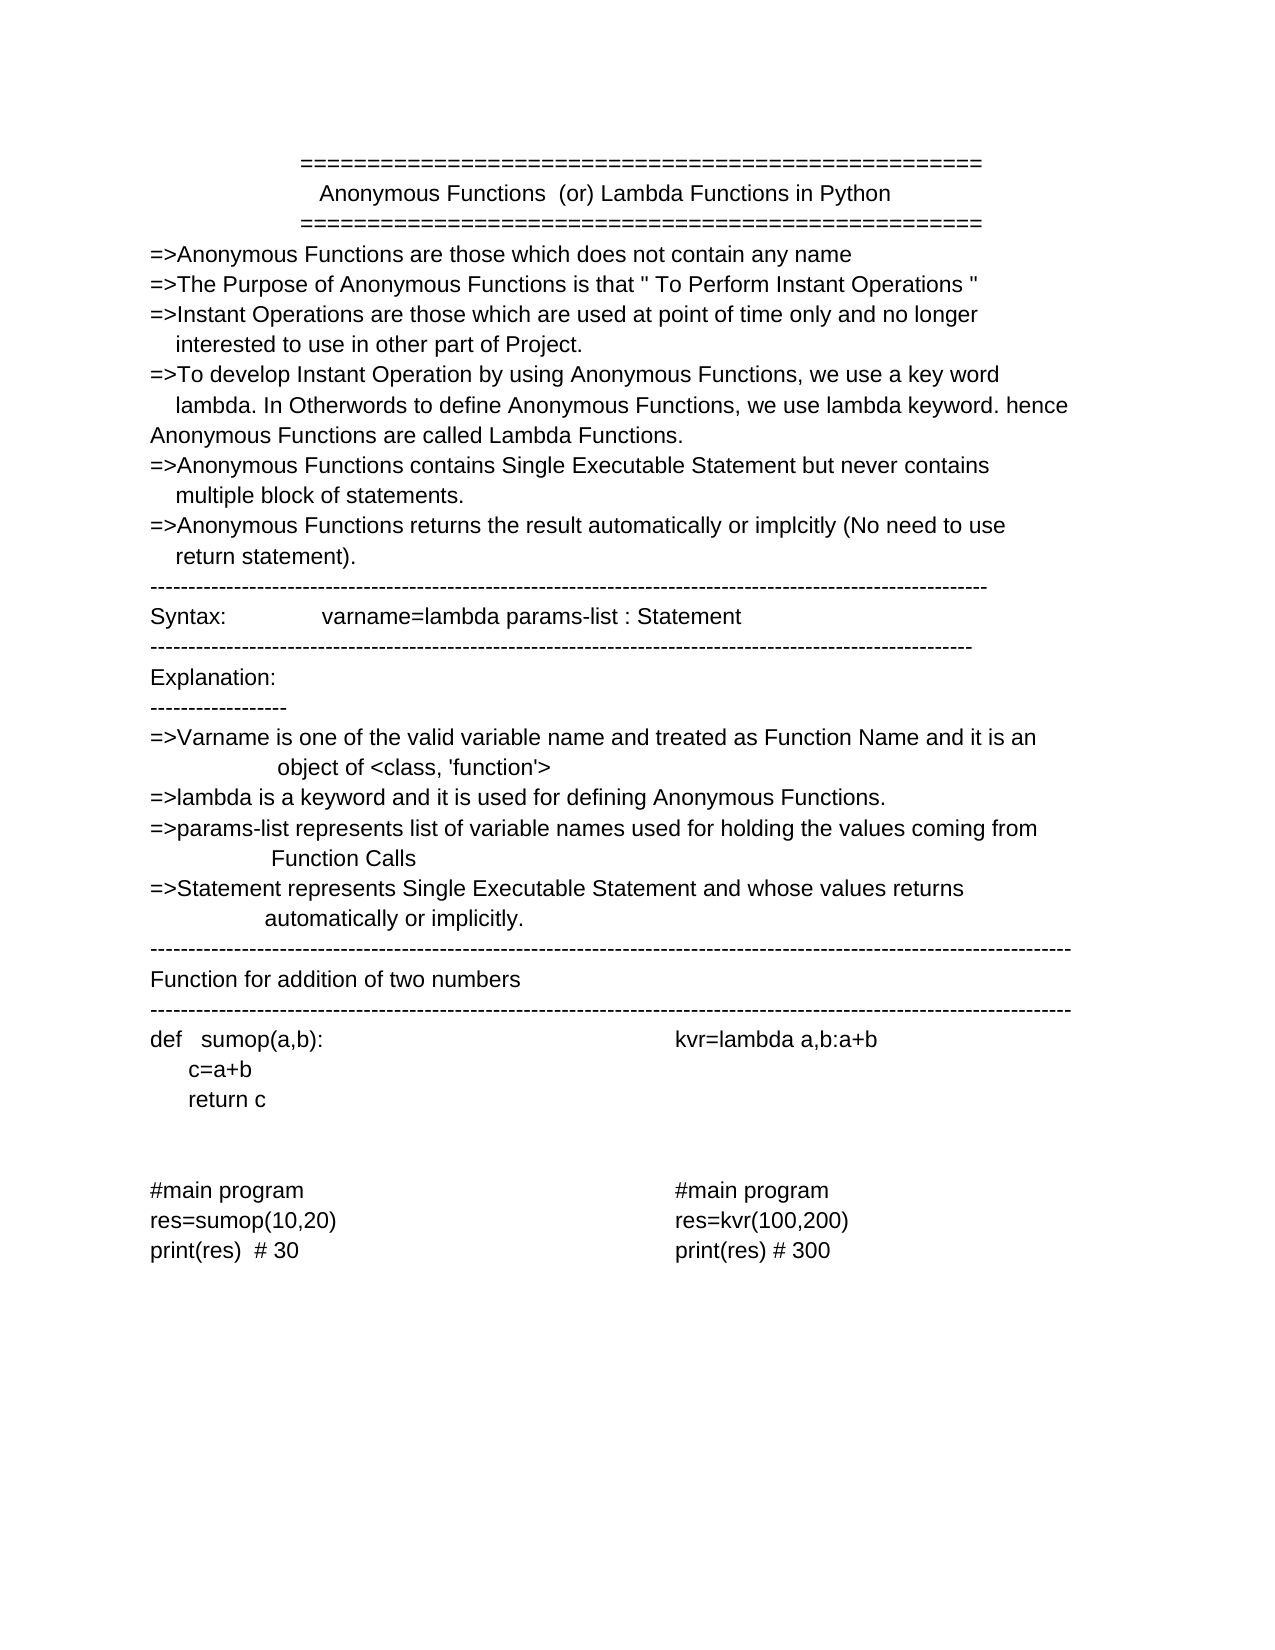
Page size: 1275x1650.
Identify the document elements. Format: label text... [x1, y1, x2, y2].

text =>To develop Instant Operation by using Anonymous Functions, we use a key word [150, 361, 1125, 388]
text return c [150, 1086, 1125, 1113]
text =>The Purpose of Anonymous Functions is that " To Perform Instant Operations " [150, 271, 1125, 297]
text lambda. In Otherwords to define Anonymous Functions, we use lambda keyword. hence Anonymous Functions are called Lambda Functions. [150, 392, 1125, 448]
text =>Anonymous Functions are those which does not contain any name [150, 241, 1125, 267]
text interested to use in other part of Project. [150, 331, 1125, 358]
text ------------------ [150, 694, 1125, 720]
text ------------------------------------------------------------------------------------------------------------------------- [150, 996, 1125, 1022]
text =>Anonymous Functions returns the result automatically or implcitly (No need to use [150, 512, 1125, 539]
text =================================================== [150, 210, 1125, 237]
text Explanation: [150, 663, 1125, 690]
text =>params-list represents list of variable names used for holding the values coming from [150, 814, 1125, 841]
text object of <class, 'function'> [150, 754, 1125, 781]
text =>Statement represents Single Executable Statement and whose values returns [150, 875, 1125, 901]
text def sumop(a,b): kvr=lambda a,b:a+b [150, 1026, 1125, 1052]
text ------------------------------------------------------------------------------------------------------------ [150, 633, 1125, 660]
text =================================================== [150, 150, 1125, 176]
text c=a+b [150, 1056, 1125, 1083]
text Function Calls [150, 845, 1125, 871]
text res=sumop(10,20) res=kvr(100,200) [150, 1207, 1125, 1234]
text Anonymous Functions (or) Lambda Functions in Python [150, 180, 1125, 207]
text ------------------------------------------------------------------------------------------------------------------------- [150, 935, 1125, 962]
text =>Instant Operations are those which are used at point of time only and no longer [150, 301, 1125, 327]
text Syntax: varname=lambda params-list : Statement [150, 603, 1125, 629]
text Function for addition of two numbers [150, 966, 1125, 992]
text =>Anonymous Functions contains Single Executable Statement but never contains [150, 452, 1125, 478]
text return statement). [150, 543, 1125, 569]
text -------------------------------------------------------------------------------------------------------------- [150, 573, 1125, 599]
text #main program #main program [150, 1177, 1125, 1203]
text =>Varname is one of the valid variable name and treated as Function Name and it is an [150, 724, 1125, 750]
text multiple block of statements. [150, 482, 1125, 509]
text automatically or implicitly. [150, 905, 1125, 932]
text =>lambda is a keyword and it is used for defining Anonymous Functions. [150, 784, 1125, 811]
text print(res) # 30 print(res) # 300 [150, 1237, 1125, 1264]
